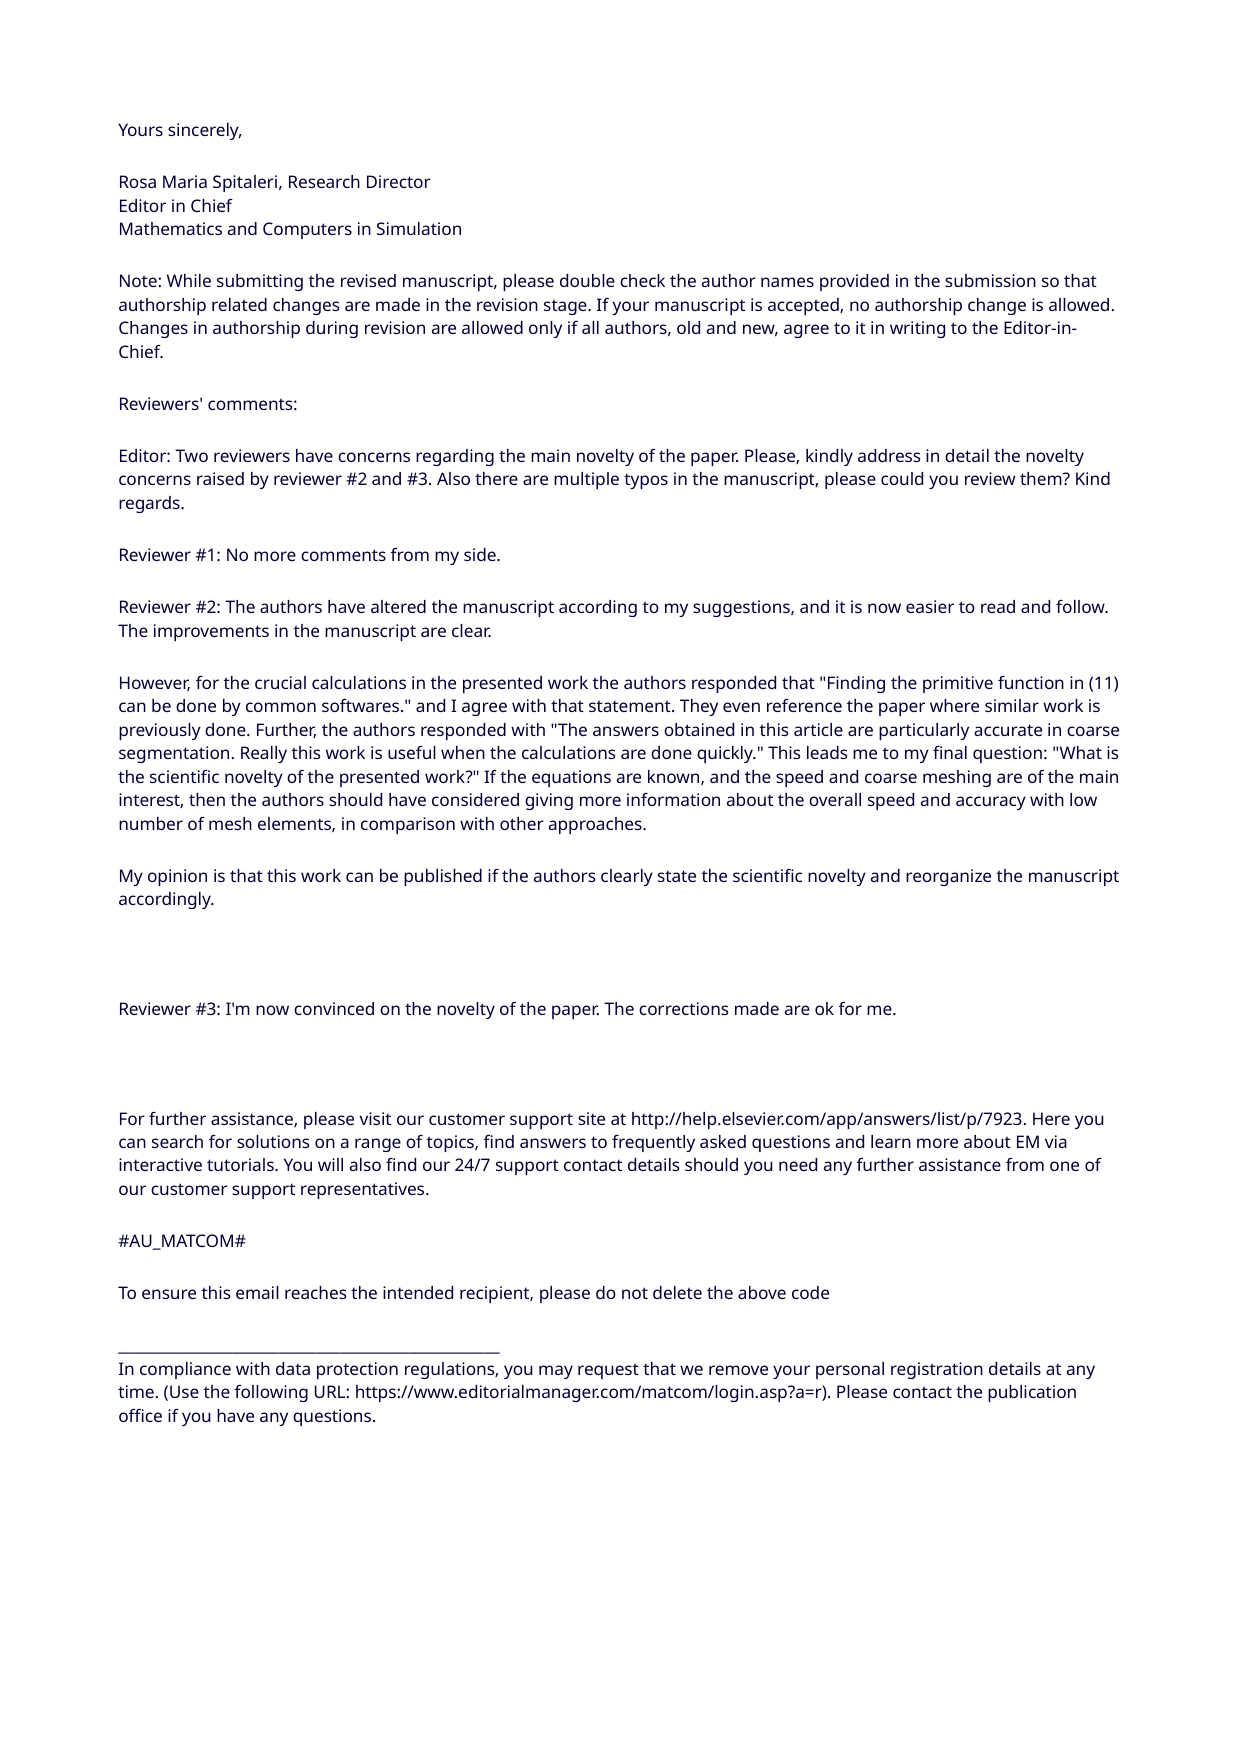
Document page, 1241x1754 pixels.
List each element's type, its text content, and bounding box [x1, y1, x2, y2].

text Yours sincerely, Rosa Maria Spitaleri, Research Director Editor in Chief Mathematics and Computers in Simulation Note: While submitting the revised manuscript, please double check the author names provided in the submission so that authorship related changes are made in the revision stage. If your manuscript is accepted, no authorship change is allowed. Changes in authorship during revision are allowed only if all authors, old and new, agree to it in writing to the Editor-in-Chief. Reviewers' comments: Editor: Two reviewers have concerns regarding the main novelty of the paper. Please, kindly address in detail the novelty concerns raised by reviewer #2 and #3. Also there are multiple typos in the manuscript, please could you review them? Kind regards. Reviewer #1: No more comments from my side. Reviewer #2: The authors have altered the manuscript according to my suggestions, and it is now easier to read and follow. The improvements in the manuscript are clear. However, for the crucial calculations in the presented work the authors responded that "Finding the primitive function in (11) can be done by common softwares." and I agree with that statement. They even reference the paper where similar work is previously done. Further, the authors responded with "The answers obtained in this article are particularly accurate in coarse segmentation. Really this work is useful when the calculations are done quickly." This leads me to my final question: "What is the scientific novelty of the presented work?" If the equations are known, and the speed and coarse meshing are of the main interest, then the authors should have considered giving more information about the overall speed and accuracy with low number of mesh elements, in comparison with other approaches. My opinion is that this work can be published if the authors clearly state the scientific novelty and reorganize the manuscript accordingly. Reviewer #3: I'm now convinced on the novelty of the paper. The corrections made are ok for me. For further assistance, please visit our customer support site at http://help.elsevier.com/app/answers/list/p/7923. Here you can search for solutions on a range of topics, find answers to frequently asked questions and learn more about EM via interactive tutorials. You will also find our 24/7 support contact details should you need any further assistance from one of our customer support representatives. #AU_MATCOM# To ensure this email reaches the intended recipient, please do not delete the above code __________________________________________________ In compliance with data protection regulations, you may request that we remove your personal registration details at any time. (Use the following URL: https://www.editorialmanager.com/matcom/login.asp?a=r). Please contact the publication office if you have any questions. [118, 118, 1122, 1427]
